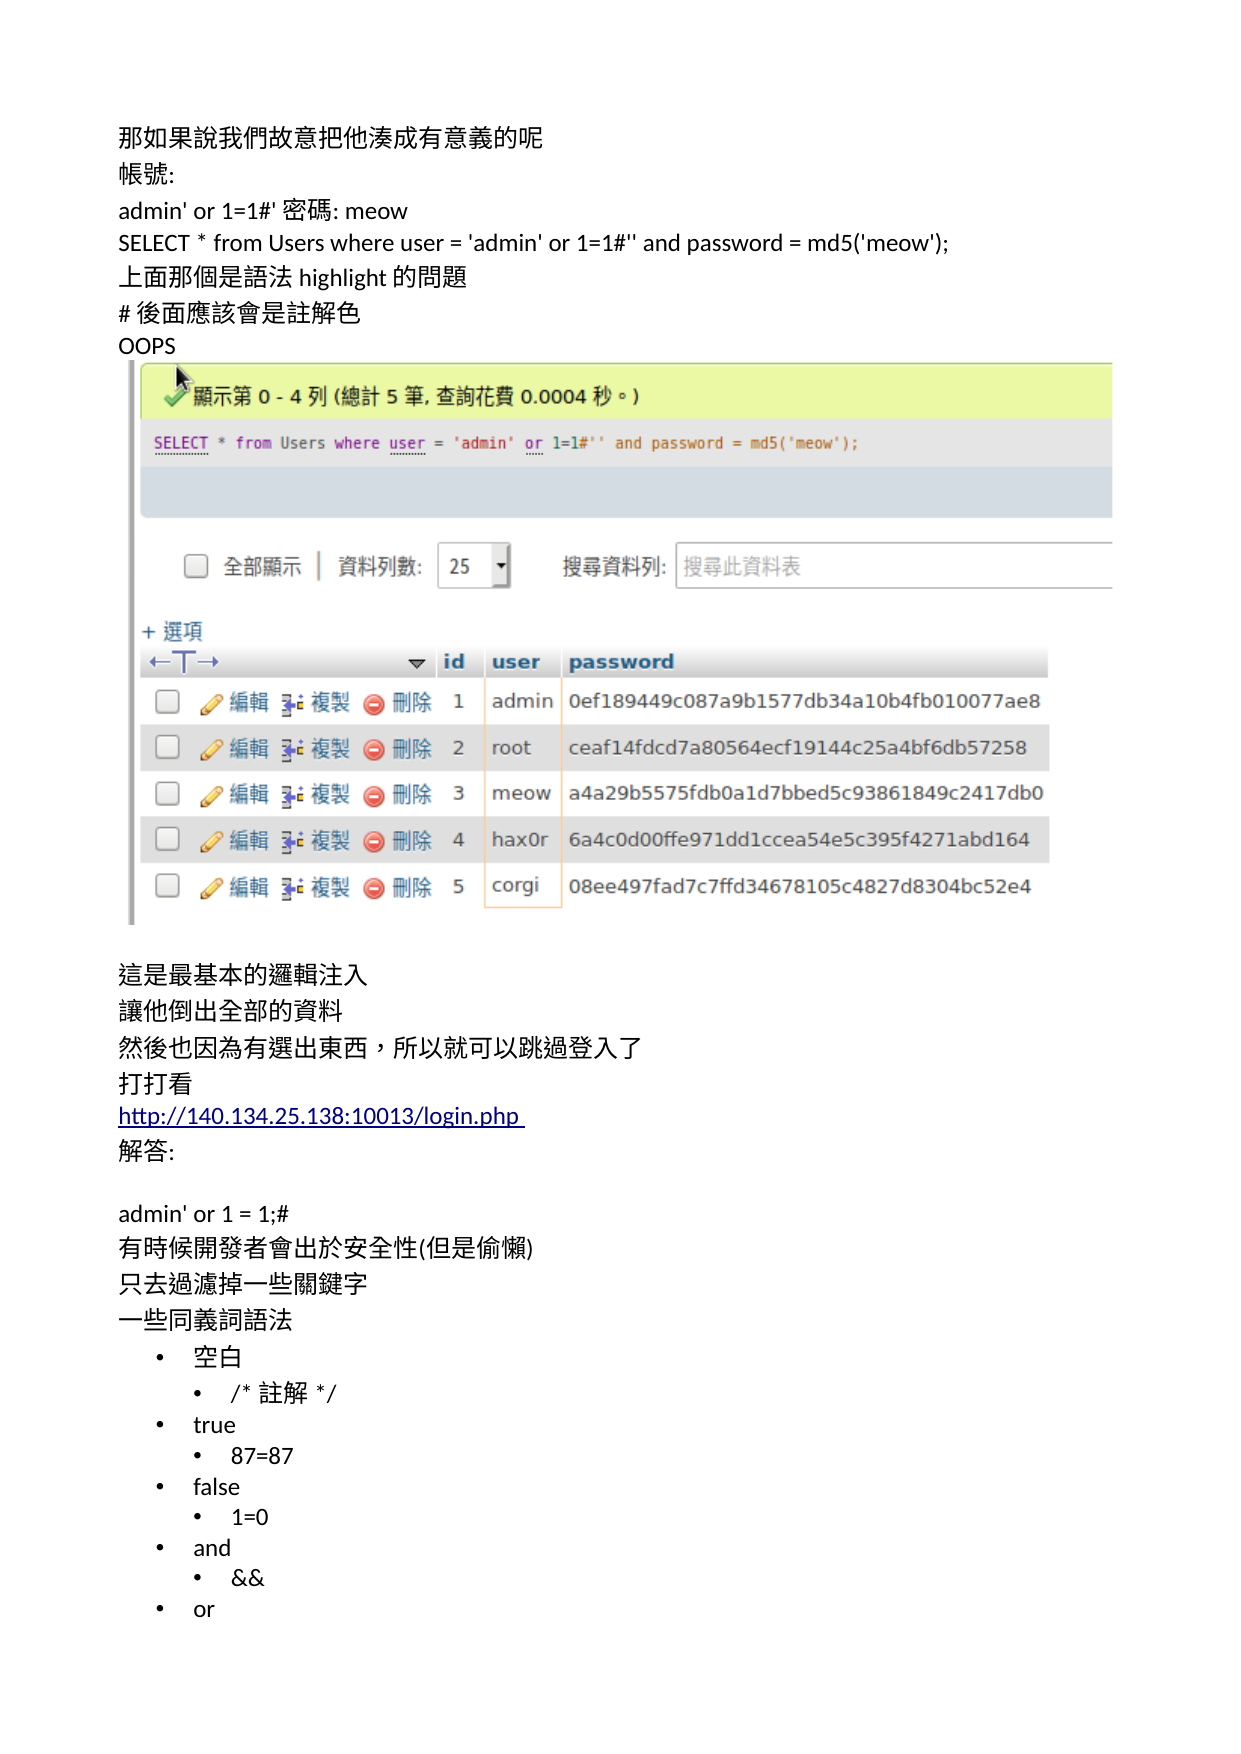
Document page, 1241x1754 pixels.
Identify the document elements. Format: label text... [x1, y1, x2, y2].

text 解答: [118, 1131, 1122, 1167]
list && [193, 1562, 1122, 1593]
text 一些同義詞語法 [118, 1301, 1122, 1337]
text 有時候開發者會出於安全性(但是偷懶) [118, 1228, 1122, 1264]
text admin' or 1=1#' 密碼: meow [118, 191, 1122, 227]
text 這是最基本的邏輯注入 [118, 956, 1122, 992]
list false [156, 1471, 1122, 1501]
text # 後面應該會是註解色 [118, 294, 1122, 330]
text 只去過濾掉一些關鍵字 [118, 1264, 1122, 1301]
text http://140.134.25.138:10013/login.php [118, 1101, 1122, 1131]
list 空白 [156, 1337, 1122, 1373]
list true [156, 1409, 1122, 1440]
text 然後也因為有選出東西，所以就可以跳過登入了 [118, 1028, 1122, 1064]
text 那如果說我們故意把他湊成有意義的呢 [118, 118, 1122, 154]
list 1=0 [193, 1501, 1122, 1532]
text SELECT * from Users where user = 'admin' or 1=1#'' and password = md5('meow'); [118, 227, 1122, 257]
list /* 註解 */ [193, 1373, 1122, 1409]
text admin' or 1 = 1;# [118, 1198, 1122, 1228]
text 帳號: [118, 154, 1122, 191]
list and [156, 1532, 1122, 1562]
text 打打看 [118, 1064, 1122, 1101]
text 上面那個是語法 highlight 的問題 [118, 257, 1122, 294]
text OOPS [118, 330, 1122, 360]
list or [156, 1593, 1122, 1623]
list 87=87 [193, 1440, 1122, 1471]
picture [127, 360, 1113, 925]
text 讓他倒出全部的資料 [118, 992, 1122, 1028]
